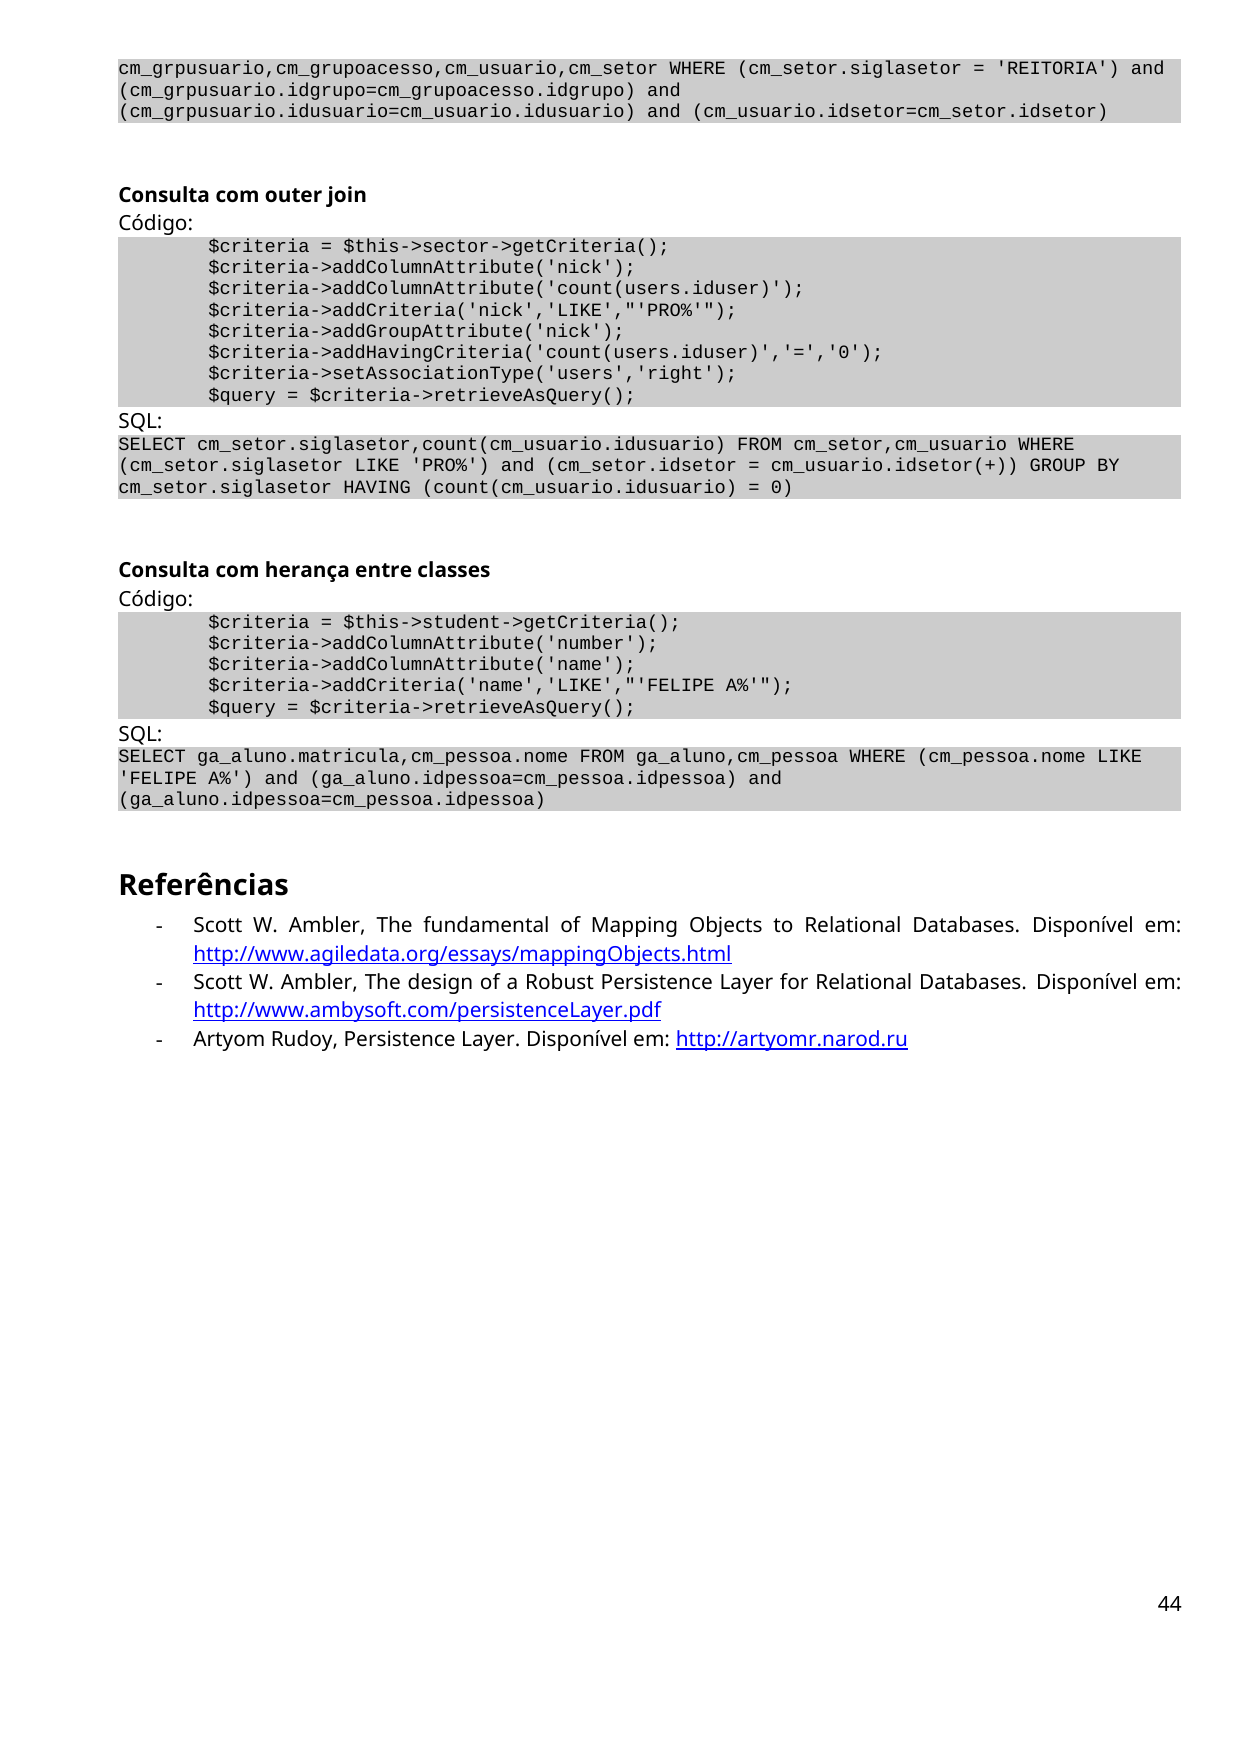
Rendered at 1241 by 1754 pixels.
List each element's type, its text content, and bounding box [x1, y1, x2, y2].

text Código: [118, 208, 1181, 237]
text SQL: [118, 719, 1181, 747]
text $criteria->addCriteria('nick','LIKE',"'PRO%'"); [118, 300, 1181, 322]
list Scott W. Ambler, The design of a Robust Persistence Layer for Relational Databases. Disponível em: http://www.ambysoft.com/persistenceLayer.pdf [156, 967, 1181, 1024]
text Consulta com herança entre classes [118, 556, 1181, 584]
text $query = $criteria->retrieveAsQuery(); [118, 697, 1181, 719]
text Código: [118, 584, 1181, 612]
subtitle Referências [118, 864, 1181, 904]
text $criteria = $this->student->getCriteria(); [118, 612, 1181, 634]
text $criteria = $this->sector->getCriteria(); [118, 237, 1181, 258]
text $query = $criteria->retrieveAsQuery(); [118, 385, 1181, 407]
text SELECT cm_setor.siglasetor,count(cm_usuario.idusuario) FROM cm_setor,cm_usuario WHERE (cm_setor.siglasetor LIKE 'PRO%') and (cm_setor.idsetor = cm_usuario.idsetor(+)) GROUP BY cm_setor.siglasetor HAVING (count(cm_usuario.idusuario) = 0) [118, 435, 1181, 499]
text $criteria->addCriteria('name','LIKE',"'FELIPE A%'"); [118, 676, 1181, 697]
text $criteria->addGroupAttribute('nick'); [118, 322, 1181, 343]
list Scott W. Ambler, The fundamental of Mapping Objects to Relational Databases. Disponível em: http://www.agiledata.org/essays/mappingObjects.html [156, 910, 1181, 967]
text $criteria->addColumnAttribute('name'); [118, 655, 1181, 676]
text $criteria->setAssociationType('users','right'); [118, 364, 1181, 385]
text $criteria->addHavingCriteria('count(users.iduser)','=','0'); [118, 343, 1181, 364]
text Consulta com outer join [118, 180, 1181, 208]
text SQL: [118, 407, 1181, 435]
text cm_grpusuario,cm_grupoacesso,cm_usuario,cm_setor WHERE (cm_setor.siglasetor = 'REITORIA') and (cm_grpusuario.idgrupo=cm_grupoacesso.idgrupo) and (cm_grpusuario.idusuario=cm_usuario.idusuario) and (cm_usuario.idsetor=cm_setor.idsetor) [118, 59, 1181, 123]
text $criteria->addColumnAttribute('number'); [118, 634, 1181, 655]
text $criteria->addColumnAttribute('nick'); [118, 258, 1181, 279]
text $criteria->addColumnAttribute('count(users.iduser)'); [118, 279, 1181, 300]
list Artyom Rudoy, Persistence Layer. Disponível em: http://artyomr.narod.ru [156, 1024, 1181, 1052]
text SELECT ga_aluno.matricula,cm_pessoa.nome FROM ga_aluno,cm_pessoa WHERE (cm_pessoa.nome LIKE 'FELIPE A%') and (ga_aluno.idpessoa=cm_pessoa.idpessoa) and (ga_aluno.idpessoa=cm_pessoa.idpessoa) [118, 747, 1181, 811]
